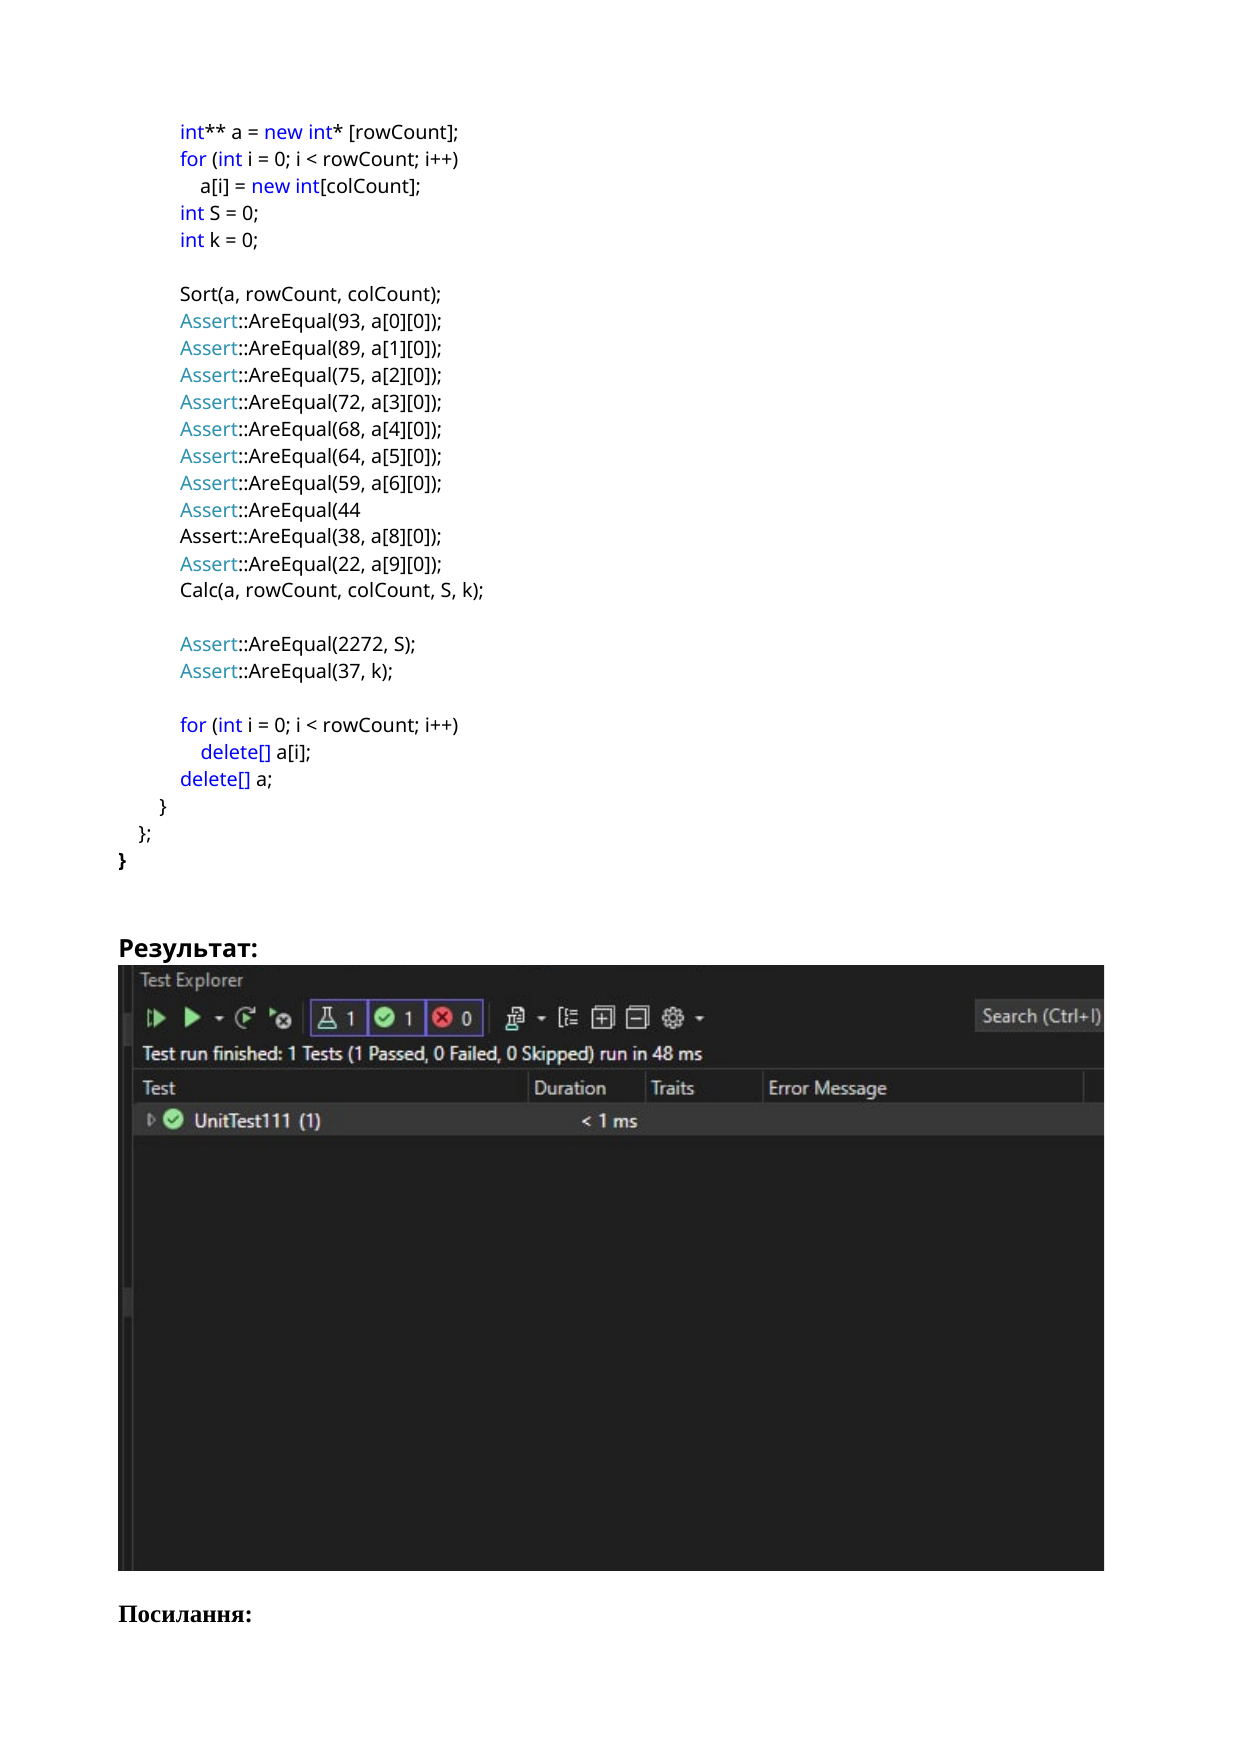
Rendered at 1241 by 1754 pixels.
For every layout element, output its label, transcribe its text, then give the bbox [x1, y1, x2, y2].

text Результат: [118, 931, 1122, 965]
text for (int i = 0; i < rowCount; i++) [118, 712, 1122, 739]
text int** a = new int* [rowCount]; [118, 118, 1122, 145]
text Assert::AreEqual(93, a[0][0]); [118, 307, 1122, 334]
text Assert::AreEqual(59, a[6][0]); [118, 469, 1122, 496]
text Calc(a, rowCount, colCount, S, k); [118, 577, 1122, 604]
text for (int i = 0; i < rowCount; i++) [118, 145, 1122, 172]
text Assert::AreEqual(38, a[8][0]); [118, 523, 1122, 550]
text Assert::AreEqual(68, a[4][0]); [118, 415, 1122, 442]
text Assert::AreEqual(64, a[5][0]); [118, 442, 1122, 469]
text Assert::AreEqual(75, a[2][0]); [118, 361, 1122, 388]
text Sort(a, rowCount, colCount); [118, 280, 1122, 307]
text } [118, 847, 1122, 873]
text a[i] = new int[colCount]; [118, 172, 1122, 199]
text }; [118, 819, 1122, 847]
text int k = 0; [118, 226, 1122, 253]
text Assert::AreEqual(22, a[9][0]); [118, 550, 1122, 577]
text Посилання: [118, 1599, 1122, 1628]
text Assert::AreEqual(37, k); [118, 658, 1122, 685]
text Assert::AreEqual(89, a[1][0]); [118, 334, 1122, 361]
picture [118, 965, 1105, 1571]
text Assert::AreEqual(2272, S); [118, 631, 1122, 658]
text delete[] a; [118, 766, 1122, 793]
text } [118, 793, 1122, 819]
text Assert::AreEqual(44 [118, 496, 1122, 523]
text delete[] a[i]; [118, 739, 1122, 766]
text int S = 0; [118, 199, 1122, 226]
text Assert::AreEqual(72, a[3][0]); [118, 388, 1122, 415]
